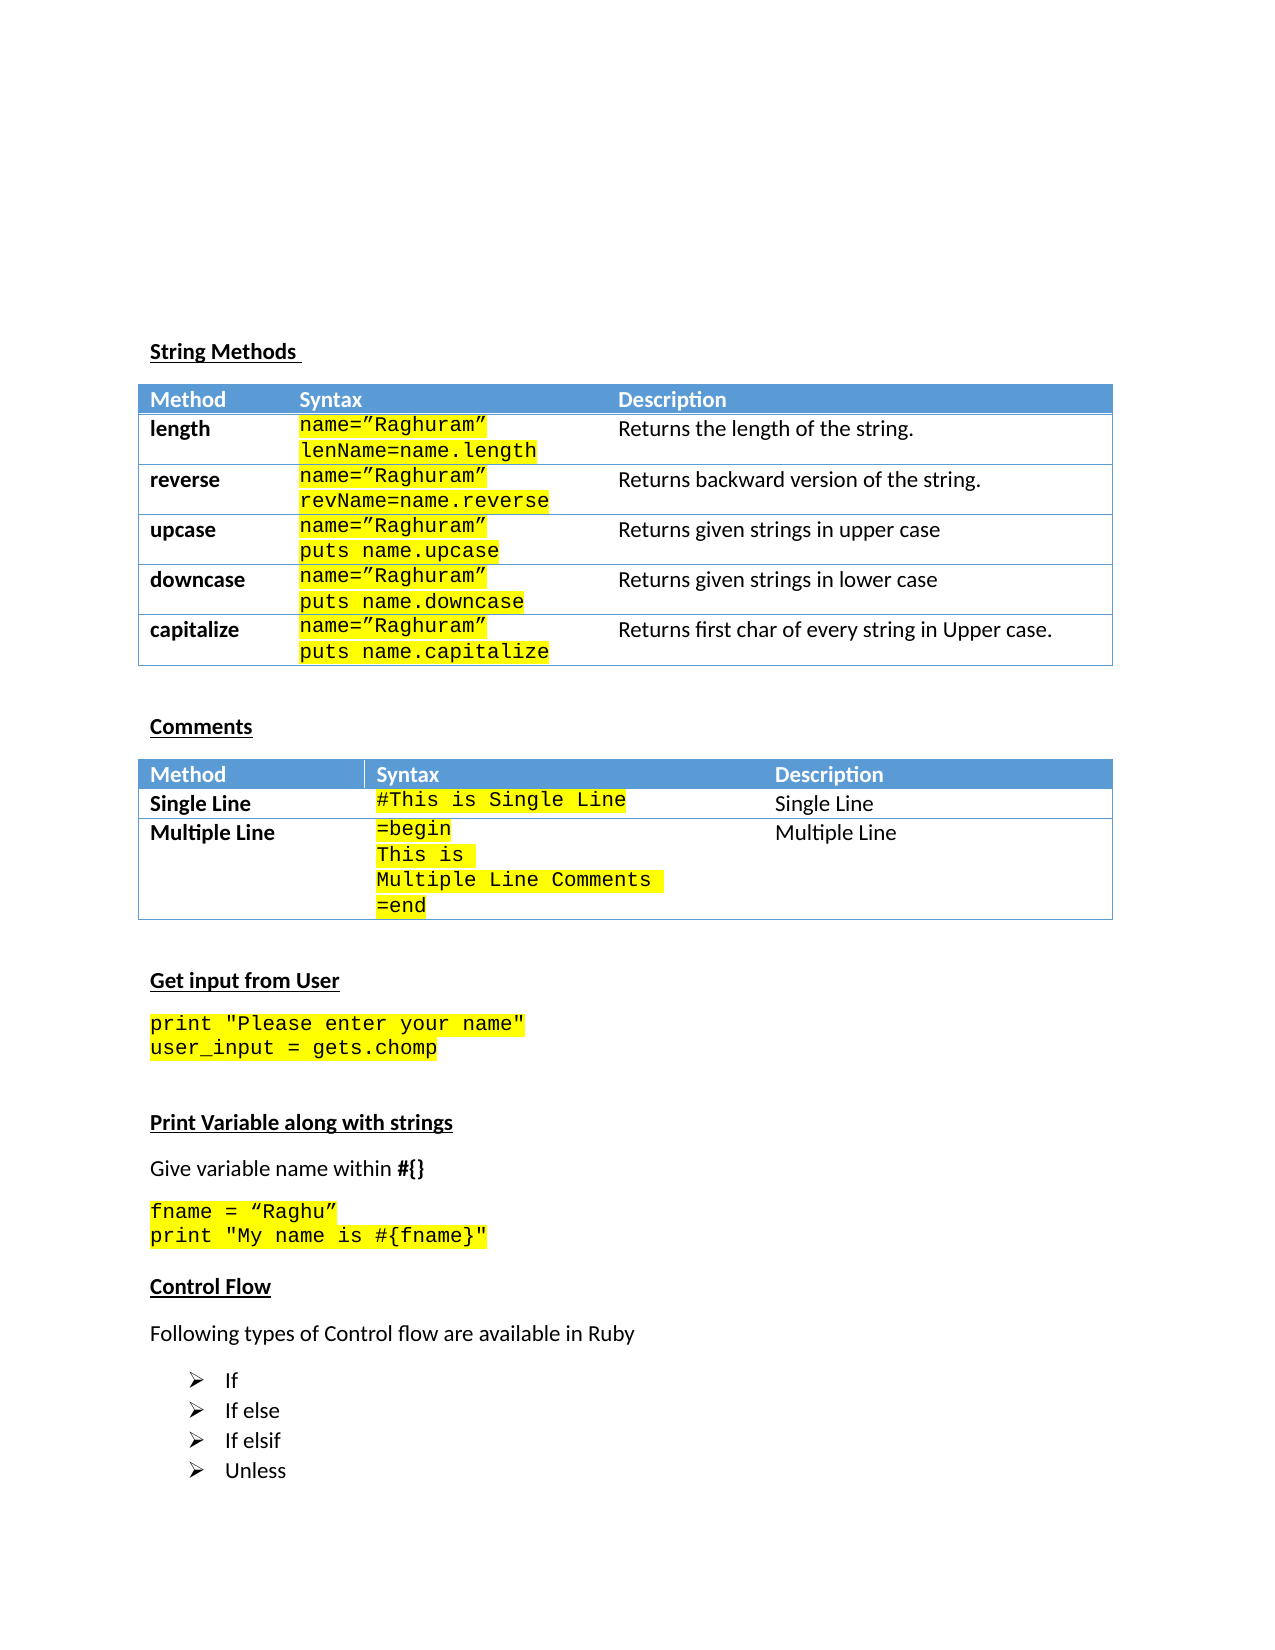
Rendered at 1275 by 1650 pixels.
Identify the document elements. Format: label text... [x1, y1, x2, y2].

table_cell Returns backward version of the string. [606, 465, 1112, 514]
text Following types of Control flow are available in Ruby [150, 1319, 1125, 1347]
table_header Syntax [288, 385, 606, 413]
text Comments [150, 712, 1125, 740]
table_header Method [139, 385, 288, 413]
table_header Syntax [365, 760, 763, 788]
table_cell Returns first char of every string in Upper case. [606, 615, 1112, 664]
table_cell Multiple Line [139, 819, 364, 919]
list If [187, 1366, 1125, 1394]
text Give variable name within #{} [150, 1154, 1125, 1182]
table_cell Returns given strings in upper case [606, 515, 1112, 564]
text print "My name is #{fname}" [150, 1225, 1125, 1249]
list If elsif [187, 1426, 1125, 1454]
table_cell Returns given strings in lower case [606, 565, 1112, 614]
table_cell reverse [139, 465, 288, 514]
table_cell upcase [139, 515, 288, 564]
table_header Method [139, 760, 364, 788]
table_cell Multiple Line [763, 819, 1112, 919]
list Unless [187, 1457, 1125, 1485]
table_cell =begin This is Multiple Line Comments =end [365, 819, 763, 919]
text print "Please enter your name" [150, 1013, 1125, 1037]
text Control Flow [150, 1272, 1125, 1300]
table_cell name=”Raghuram” puts name.upcase [288, 515, 606, 564]
table_cell downcase [139, 565, 288, 614]
table_header Description [763, 760, 1112, 788]
table_cell #This is Single Line [365, 789, 763, 817]
table_cell name=”Raghuram” puts name.capitalize [288, 615, 606, 664]
text user_input = gets.chomp [150, 1037, 1125, 1061]
table_cell name=”Raghuram” puts name.downcase [288, 565, 606, 614]
table_cell name=”Raghuram” lenName=name.length [288, 415, 606, 464]
table_cell length [139, 415, 288, 464]
table_cell name=”Raghuram” revName=name.reverse [288, 465, 606, 514]
text String Methods [150, 337, 1125, 366]
table_cell capitalize [139, 615, 288, 664]
table_header Description [606, 385, 1112, 413]
list If else [187, 1396, 1125, 1424]
table_cell Single Line [139, 789, 364, 817]
text Get input from User [150, 967, 1125, 994]
table_cell Single Line [763, 789, 1112, 817]
text fname = “Raghu” [150, 1201, 1125, 1225]
table_cell Returns the length of the string. [606, 415, 1112, 464]
text Print Variable along with strings [150, 1108, 1125, 1136]
